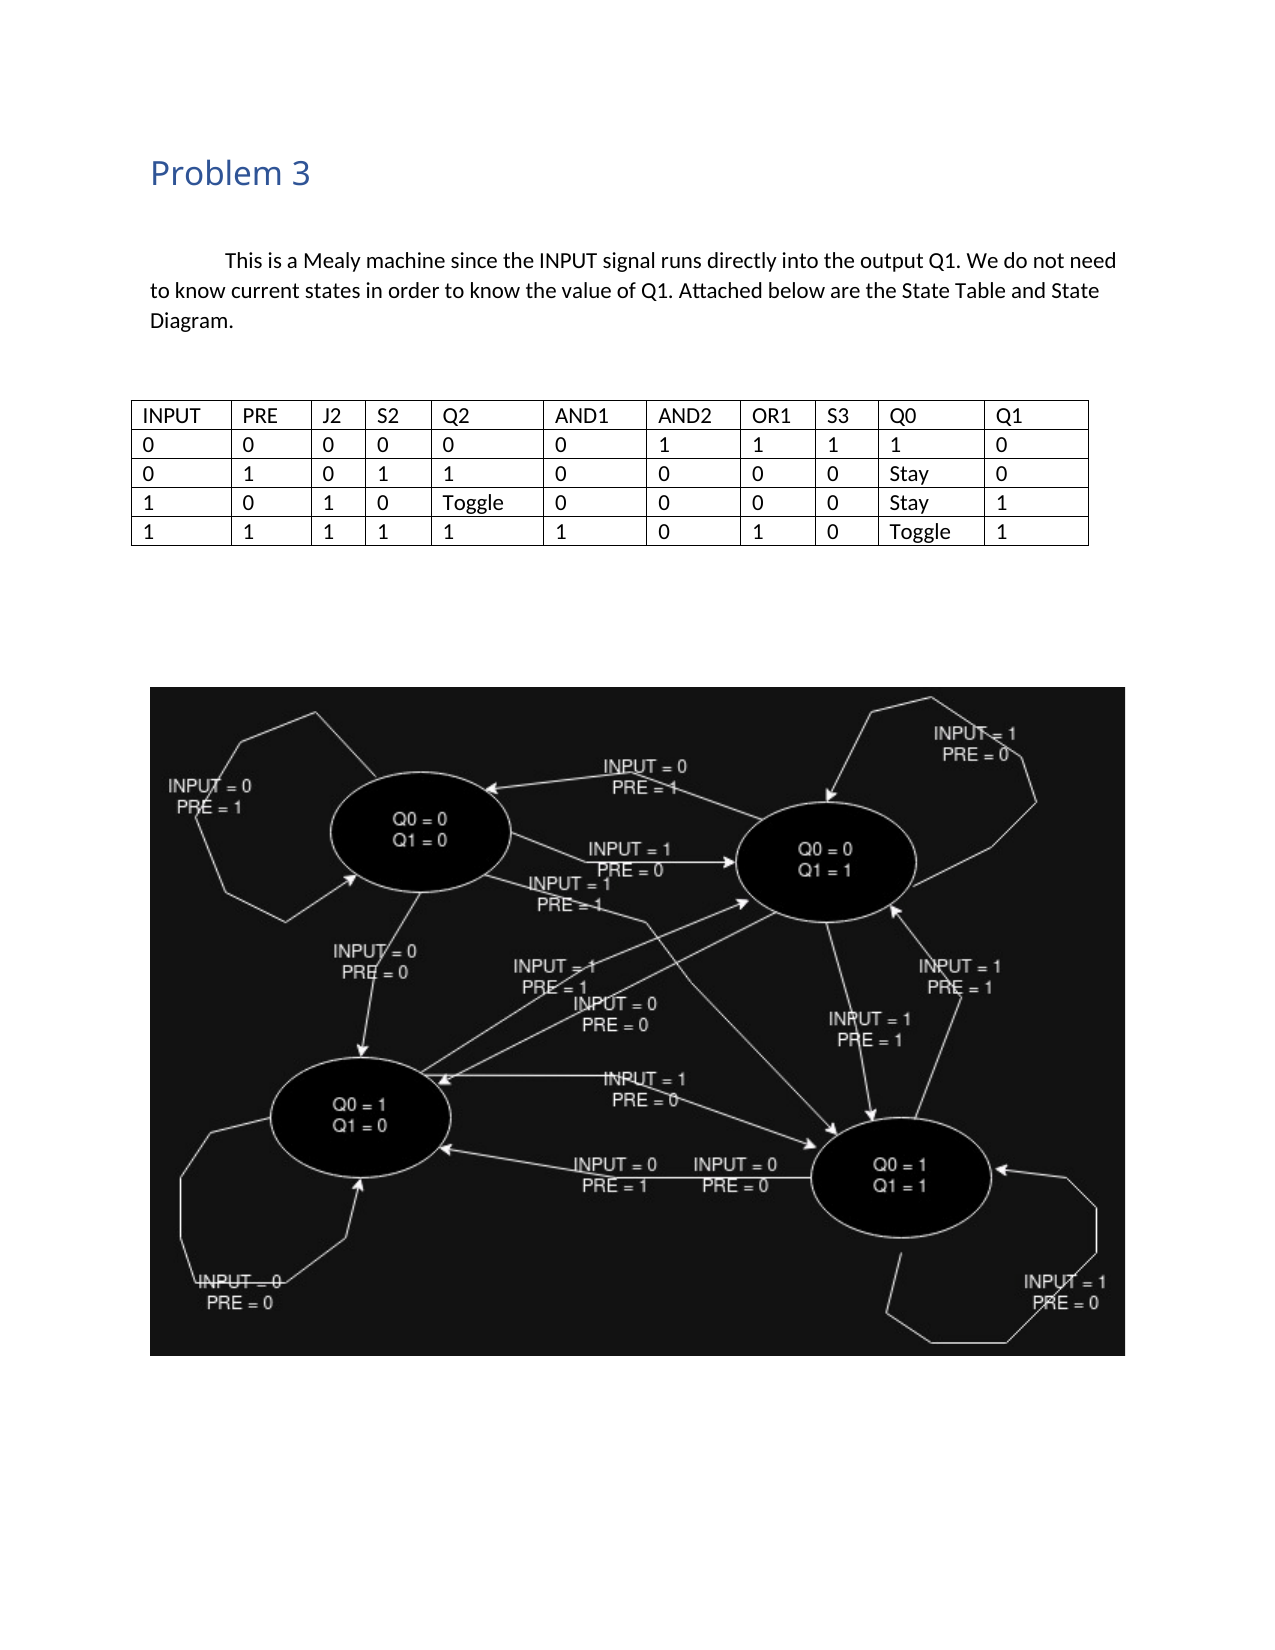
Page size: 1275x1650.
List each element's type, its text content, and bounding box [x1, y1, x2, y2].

table_header PRE [232, 401, 311, 429]
table_header AND1 [544, 401, 646, 429]
table_cell 1 [366, 459, 431, 487]
table_cell 0 [312, 459, 365, 487]
table_header INPUT [132, 401, 231, 429]
table_cell 1 [432, 517, 543, 545]
table_header OR1 [741, 401, 815, 429]
table_cell 0 [132, 430, 231, 458]
subtitle Problem 3 [150, 150, 1125, 195]
table_cell 0 [366, 488, 431, 516]
table_cell 1 [312, 488, 365, 516]
table_cell 0 [816, 488, 878, 516]
table_cell Toggle [879, 517, 984, 545]
table_cell 1 [544, 517, 646, 545]
table_cell 1 [432, 459, 543, 487]
table_cell 0 [544, 488, 646, 516]
table_header J2 [312, 401, 365, 429]
table_header S2 [366, 401, 431, 429]
picture [150, 687, 1125, 1356]
table_cell 0 [985, 430, 1088, 458]
table_cell 0 [816, 517, 878, 545]
table_cell 0 [232, 488, 311, 516]
table_cell 1 [232, 459, 311, 487]
table_cell 1 [741, 517, 815, 545]
table_cell 0 [741, 488, 815, 516]
table_cell 0 [232, 430, 311, 458]
table_cell 1 [741, 430, 815, 458]
table_cell 1 [366, 517, 431, 545]
table_cell 1 [879, 430, 984, 458]
table_cell 1 [132, 488, 231, 516]
table_header Q0 [879, 401, 984, 429]
table_cell 0 [647, 517, 740, 545]
table_cell 0 [312, 430, 365, 458]
text This is a Mealy machine since the INPUT signal runs directly into the output Q1. We do not need to know current states in order to know the value of Q1. Attached below are the State Table and State Diagram. [150, 246, 1125, 334]
table_cell 1 [232, 517, 311, 545]
table_cell 0 [816, 459, 878, 487]
table_cell 0 [985, 459, 1088, 487]
table_cell 1 [816, 430, 878, 458]
table_cell 0 [544, 430, 646, 458]
table_cell 1 [985, 488, 1088, 516]
table_cell 0 [366, 430, 431, 458]
table_cell 1 [132, 517, 231, 545]
table_cell Stay [879, 488, 984, 516]
table_cell 1 [647, 430, 740, 458]
table_cell 0 [132, 459, 231, 487]
table_cell 0 [544, 459, 646, 487]
table_cell 1 [985, 517, 1088, 545]
table_cell Toggle [432, 488, 543, 516]
table_header AND2 [647, 401, 740, 429]
table_cell Stay [879, 459, 984, 487]
table_cell 0 [432, 430, 543, 458]
table_cell 0 [741, 459, 815, 487]
table_header Q1 [985, 401, 1088, 429]
table_cell 0 [647, 488, 740, 516]
table_header S3 [816, 401, 878, 429]
table_header Q2 [432, 401, 543, 429]
table_cell 0 [647, 459, 740, 487]
table_cell 1 [312, 517, 365, 545]
